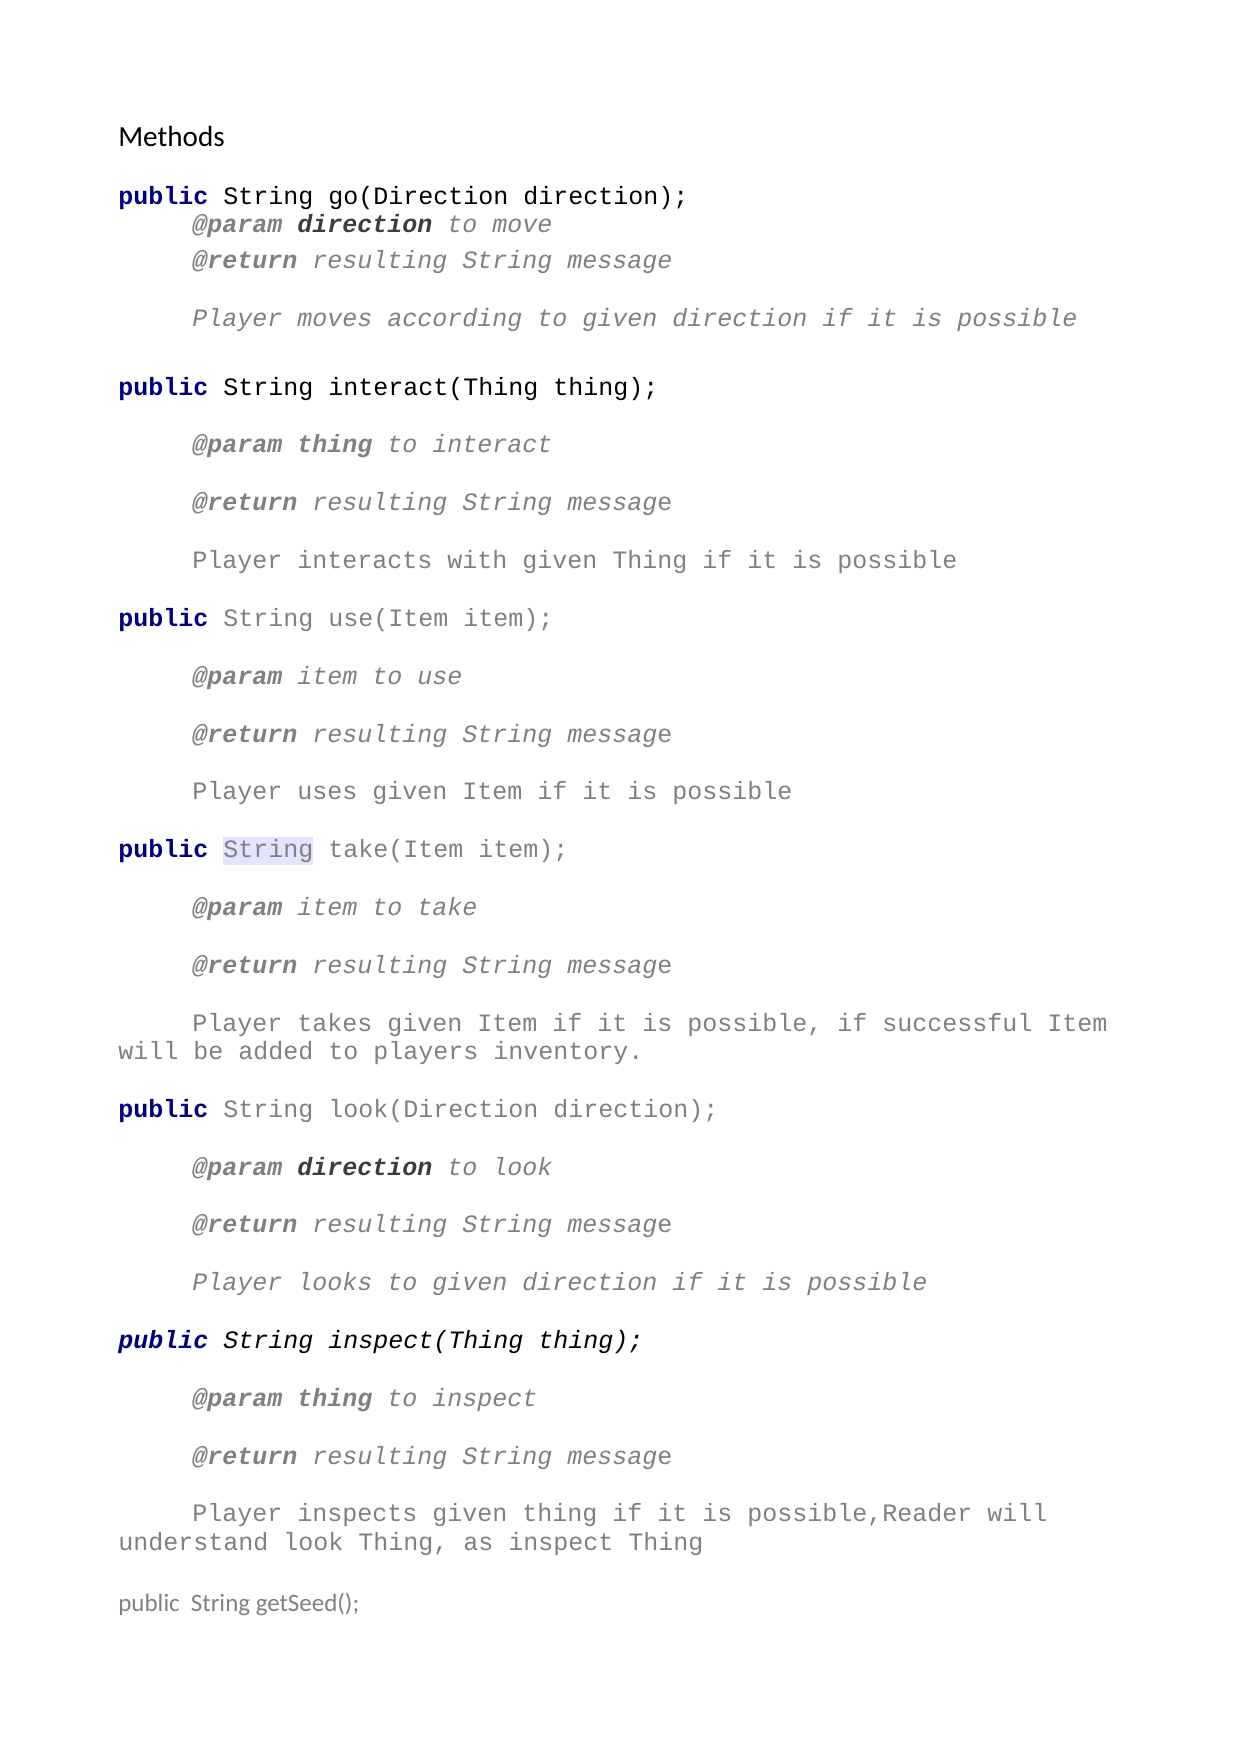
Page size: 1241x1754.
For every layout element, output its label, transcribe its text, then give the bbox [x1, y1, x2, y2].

text @param thing to interact [118, 432, 1122, 460]
text public String inspect(Thing thing); [118, 1328, 1122, 1356]
text @param thing to inspect [118, 1385, 1122, 1414]
text Player moves according to given direction if it is possible [118, 305, 1122, 333]
text Player takes given Item if it is possible, if successful Item will be added to players inventory. [118, 1010, 1122, 1067]
text Player looks to given direction if it is possible [118, 1270, 1122, 1298]
text @param item to use [118, 663, 1122, 692]
text @param direction to move [118, 212, 1122, 240]
text public String getSeed(); [118, 1587, 1122, 1618]
text Player uses given Item if it is possible [118, 779, 1122, 807]
text @return resulting String message [118, 1212, 1122, 1240]
text public String use(Item item); [118, 606, 1122, 634]
text @param item to take [118, 894, 1122, 923]
text @param direction to look [118, 1154, 1122, 1182]
text Methods [118, 118, 1122, 154]
text public String interact(Thing thing); [118, 374, 1122, 403]
text public String look(Direction direction); [118, 1096, 1122, 1125]
text public String take(Item item); [118, 837, 1122, 865]
text Player inspects given thing if it is possible,Reader will understand look Thing, as inspect Thing [118, 1501, 1122, 1558]
text @return resulting String message [118, 952, 1122, 981]
text Player interacts with given Thing if it is possible [118, 548, 1122, 576]
text public String go(Direction direction); [118, 183, 1122, 212]
text @return resulting String message [118, 490, 1122, 518]
text @return resulting String message [118, 1443, 1122, 1472]
text @return resulting String message [118, 240, 1122, 276]
text @return resulting String message [118, 721, 1122, 749]
